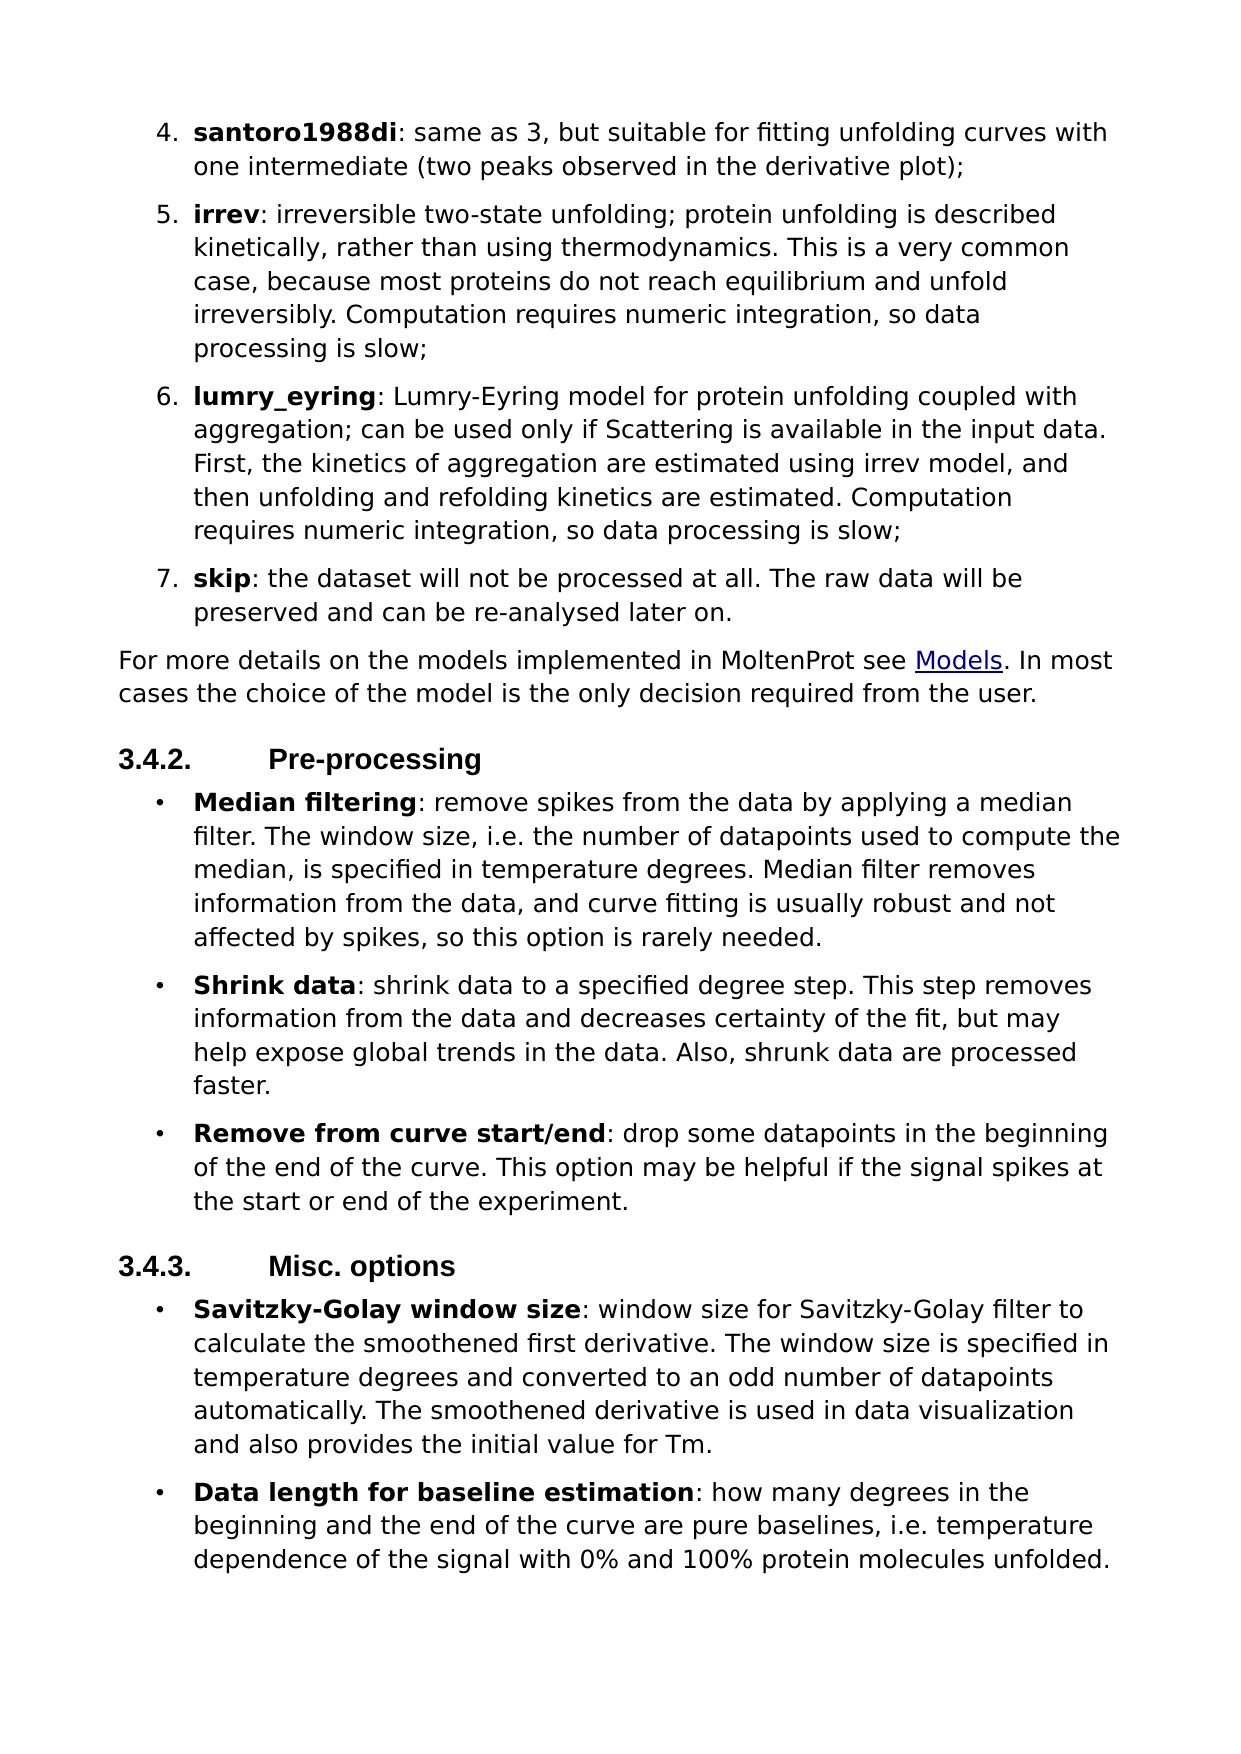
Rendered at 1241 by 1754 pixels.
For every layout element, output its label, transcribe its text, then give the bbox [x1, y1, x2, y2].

list Median filtering: remove spikes from the data by applying a median filter. The window size, i.e. the number of datapoints used to compute the median, is specified in temperature degrees. Median filter removes information from the data, and curve fitting is usually robust and not affected by spikes, so this option is rarely needed. [156, 788, 1122, 952]
list Shrink data: shrink data to a specified degree step. This step removes information from the data and decreases certainty of the fit, but may help expose global trends in the data. Also, shrunk data are processed faster. [156, 971, 1122, 1101]
list skip: the dataset will not be processed at all. The raw data will be preserved and can be re-analysed later on. [156, 564, 1122, 627]
list Data length for baseline estimation: how many degrees in the beginning and the end of the curve are pure baselines, i.e. temperature dependence of the signal with 0% and 100% protein molecules unfolded. [156, 1478, 1122, 1574]
list irrev: irreversible two-state unfolding; protein unfolding is described kinetically, rather than using thermodynamics. This is a very common case, because most proteins do not reach equilibrium and unfold irreversibly. Computation requires numeric integration, so data processing is slow; [156, 200, 1122, 363]
subtitle Misc. options [118, 1249, 1122, 1283]
subtitle Pre-processing [118, 742, 1122, 776]
list Savitzky-Golay window size: window size for Savitzky-Golay filter to calculate the smoothened first derivative. The window size is specified in temperature degrees and converted to an odd number of datapoints automatically. The smoothened derivative is used in data visualization and also provides the initial value for Tm. [156, 1296, 1122, 1459]
list lumry_eyring: Lumry-Eyring model for protein unfolding coupled with aggregation; can be used only if Scattering is available in the input data. First, the kinetics of aggregation are estimated using irrev model, and then unfolding and refolding kinetics are estimated. Computation requires numeric integration, so data processing is slow; [156, 382, 1122, 545]
list Remove from curve start/end: drop some datapoints in the beginning of the end of the curve. This option may be helpful if the signal spikes at the start or end of the experiment. [156, 1119, 1122, 1216]
list santoro1988di: same as 3, but suitable for fitting unfolding curves with one intermediate (two peaks observed in the derivative plot); [156, 118, 1122, 181]
text For more details on the models implemented in MoltenProt see Models. In most cases the choice of the model is the only decision required from the user. [118, 646, 1122, 709]
